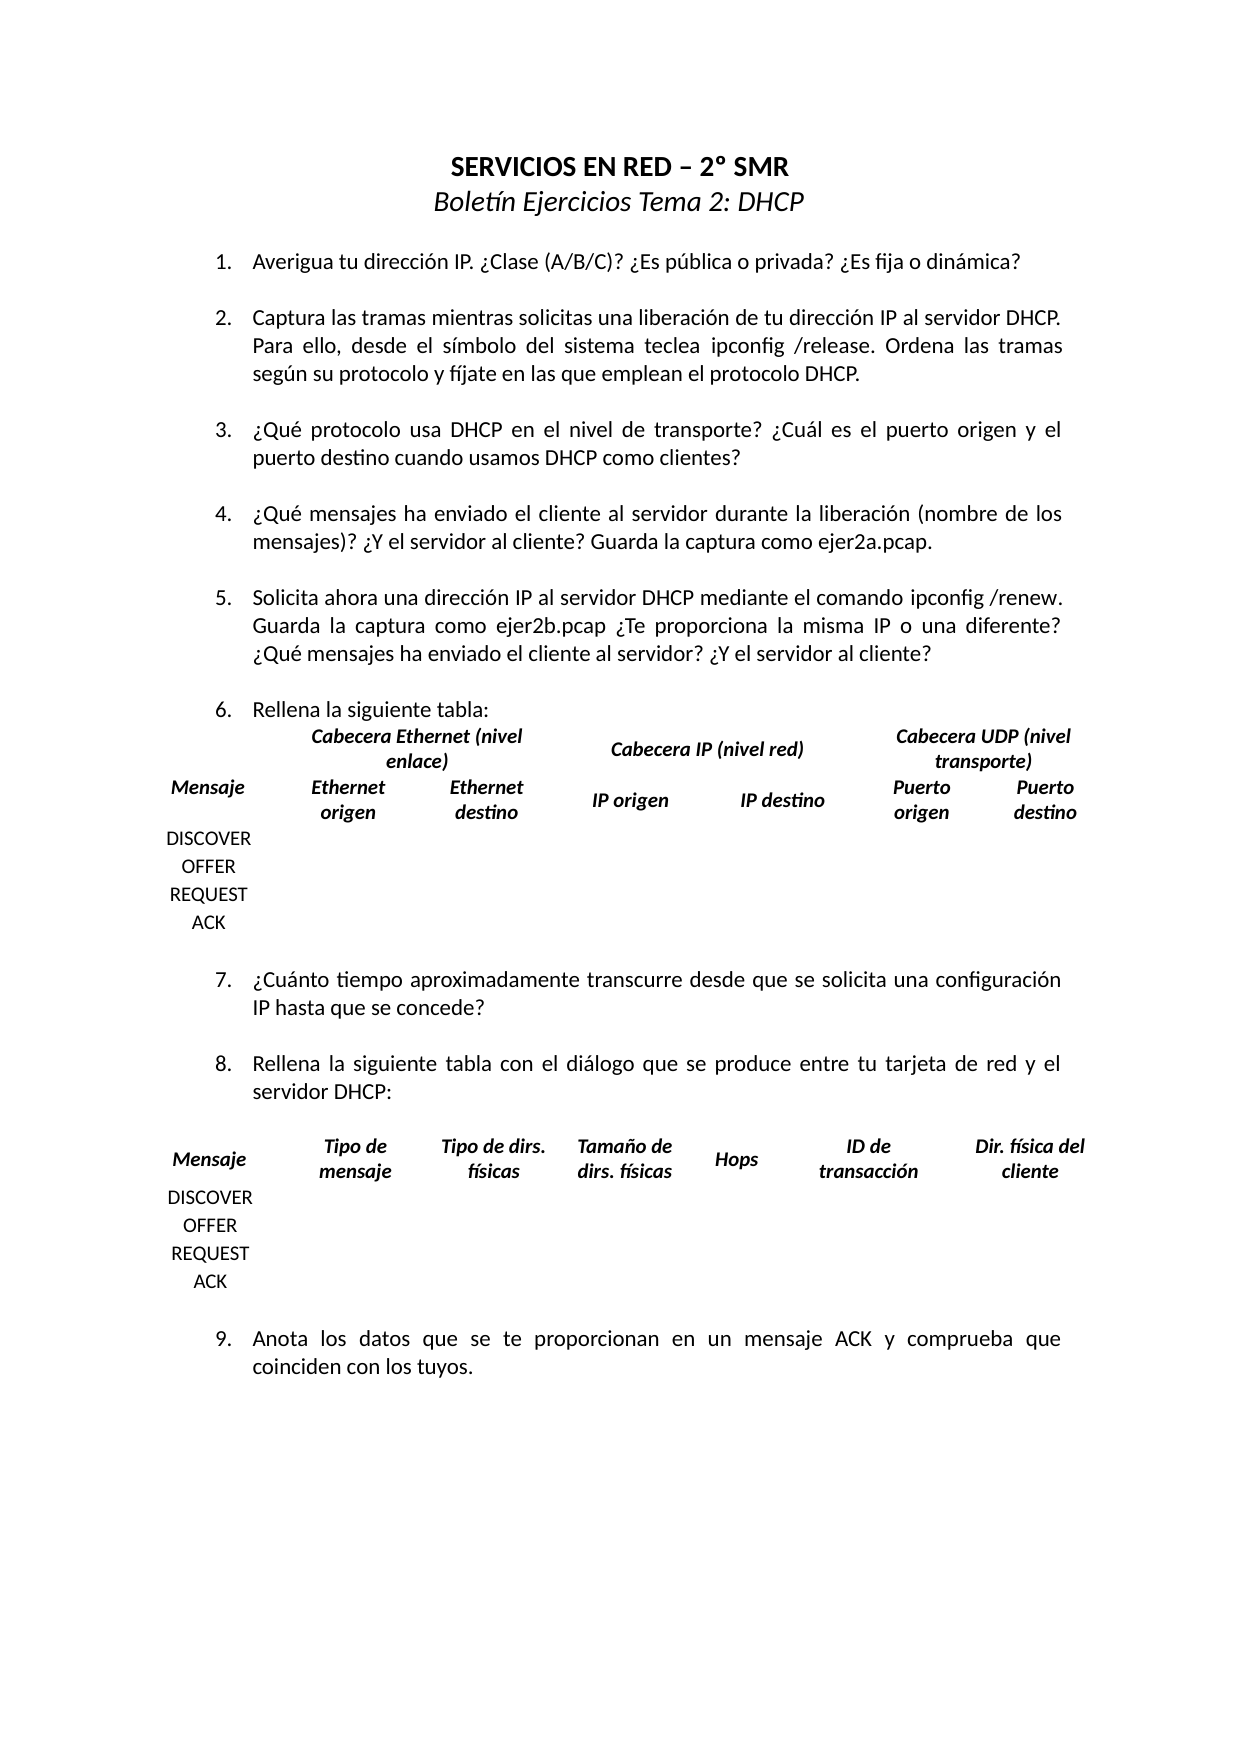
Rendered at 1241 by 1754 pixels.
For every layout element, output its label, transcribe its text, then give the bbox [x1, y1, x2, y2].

table_cell [556, 853, 706, 881]
list Anota los datos que se te proporcionan en un mensaje ACK y comprueba que coinciden con los tuyos. [215, 1324, 1063, 1380]
table_cell [784, 1268, 955, 1296]
table_cell [706, 881, 861, 909]
table_cell [984, 853, 1108, 881]
table_header Dir. física del cliente [955, 1133, 1107, 1184]
table_cell [284, 1268, 428, 1296]
table_cell [561, 1212, 691, 1240]
table_cell [706, 825, 861, 853]
table_header [138, 723, 280, 774]
table_cell ACK [138, 909, 280, 937]
table_cell [561, 1268, 691, 1296]
table_cell [861, 853, 984, 881]
table_cell [561, 1184, 691, 1212]
table_cell DISCOVER [136, 1184, 284, 1212]
table_cell [784, 1240, 955, 1268]
list Rellena la siguiente tabla con el diálogo que se produce entre tu tarjeta de red y el servidor DHCP: [215, 1049, 1063, 1105]
table_cell [556, 881, 706, 909]
table_cell [984, 881, 1108, 909]
text SERVICIOS EN RED – 2º SMR [177, 148, 1063, 183]
table_cell [861, 825, 984, 853]
table_cell [419, 853, 556, 881]
table_header Cabecera Ethernet (nivel enlace) [280, 723, 556, 774]
table_cell [280, 853, 419, 881]
table_cell [280, 825, 419, 853]
table_cell [561, 1240, 691, 1268]
table_cell [784, 1184, 955, 1212]
table_cell [955, 1184, 1107, 1212]
table_cell [691, 1268, 784, 1296]
table_cell [984, 825, 1108, 853]
table_cell REQUEST [136, 1240, 284, 1268]
table_cell Puerto origen [861, 774, 984, 825]
list Rellena la siguiente tabla: [215, 695, 1063, 723]
table_cell [691, 1184, 784, 1212]
table_cell IP origen [556, 774, 706, 825]
table_cell DISCOVER [138, 825, 280, 853]
table_cell Mensaje [138, 774, 280, 825]
table_cell [419, 825, 556, 853]
table_cell OFFER [136, 1212, 284, 1240]
list Captura las tramas mientras solicitas una liberación de tu dirección IP al servidor DHCP. Para ello, desde el símbolo del sistema teclea ipconfig /release. Ordena las tramas según su protocolo y fíjate en las que emplean el protocolo DHCP. [215, 303, 1063, 387]
table_cell [280, 881, 419, 909]
table_cell [955, 1268, 1107, 1296]
table_header Mensaje [136, 1133, 284, 1184]
table_cell IP destino [706, 774, 861, 825]
table_cell [284, 1184, 428, 1212]
table_cell [284, 1240, 428, 1268]
table_cell [955, 1212, 1107, 1240]
table_header Hops [691, 1133, 784, 1184]
table_header ID de transacción [784, 1133, 955, 1184]
table_cell REQUEST [138, 881, 280, 909]
table_cell ACK [136, 1268, 284, 1296]
table_cell [706, 853, 861, 881]
table_cell Ethernet destino [419, 774, 556, 825]
list Solicita ahora una dirección IP al servidor DHCP mediante el comando ipconfig /renew. Guarda la captura como ejer2b.pcap ¿Te proporciona la misma IP o una diferente? ¿Qué mensajes ha enviado el cliente al servidor? ¿Y el servidor al cliente? [215, 583, 1063, 667]
table_cell [861, 881, 984, 909]
table_cell [861, 909, 984, 937]
table_header Tamaño de dirs. físicas [561, 1133, 691, 1184]
table_cell [419, 881, 556, 909]
table_header Tipo de dirs. físicas [428, 1133, 561, 1184]
text Boletín Ejercicios Tema 2: DHCP [177, 183, 1063, 219]
list ¿Cuánto tiempo aproximadamente transcurre desde que se solicita una configuración IP hasta que se concede? [215, 965, 1063, 1021]
list ¿Qué mensajes ha enviado el cliente al servidor durante la liberación (nombre de los mensajes)? ¿Y el servidor al cliente? Guarda la captura como ejer2a.pcap. [215, 499, 1063, 555]
table_cell Ethernet origen [280, 774, 419, 825]
table_cell [556, 825, 706, 853]
table_cell OFFER [138, 853, 280, 881]
table_cell [428, 1184, 561, 1212]
table_cell [556, 909, 706, 937]
table_cell [428, 1240, 561, 1268]
table_cell [691, 1240, 784, 1268]
table_cell [784, 1212, 955, 1240]
table_cell Puerto destino [984, 774, 1108, 825]
table_cell [428, 1212, 561, 1240]
table_header Tipo de mensaje [284, 1133, 428, 1184]
table_header Cabecera IP (nivel red) [556, 723, 861, 774]
table_cell [428, 1268, 561, 1296]
list Averigua tu dirección IP. ¿Clase (A/B/C)? ¿Es pública o privada? ¿Es fija o dinámica? [215, 247, 1063, 275]
table_cell [419, 909, 556, 937]
list ¿Qué protocolo usa DHCP en el nivel de transporte? ¿Cuál es el puerto origen y el puerto destino cuando usamos DHCP como clientes? [215, 415, 1063, 471]
table_header Cabecera UDP (nivel transporte) [861, 723, 1108, 774]
table_cell [955, 1240, 1107, 1268]
table_cell [691, 1212, 784, 1240]
table_cell [984, 909, 1108, 937]
table_cell [706, 909, 861, 937]
table_cell [284, 1212, 428, 1240]
table_cell [280, 909, 419, 937]
